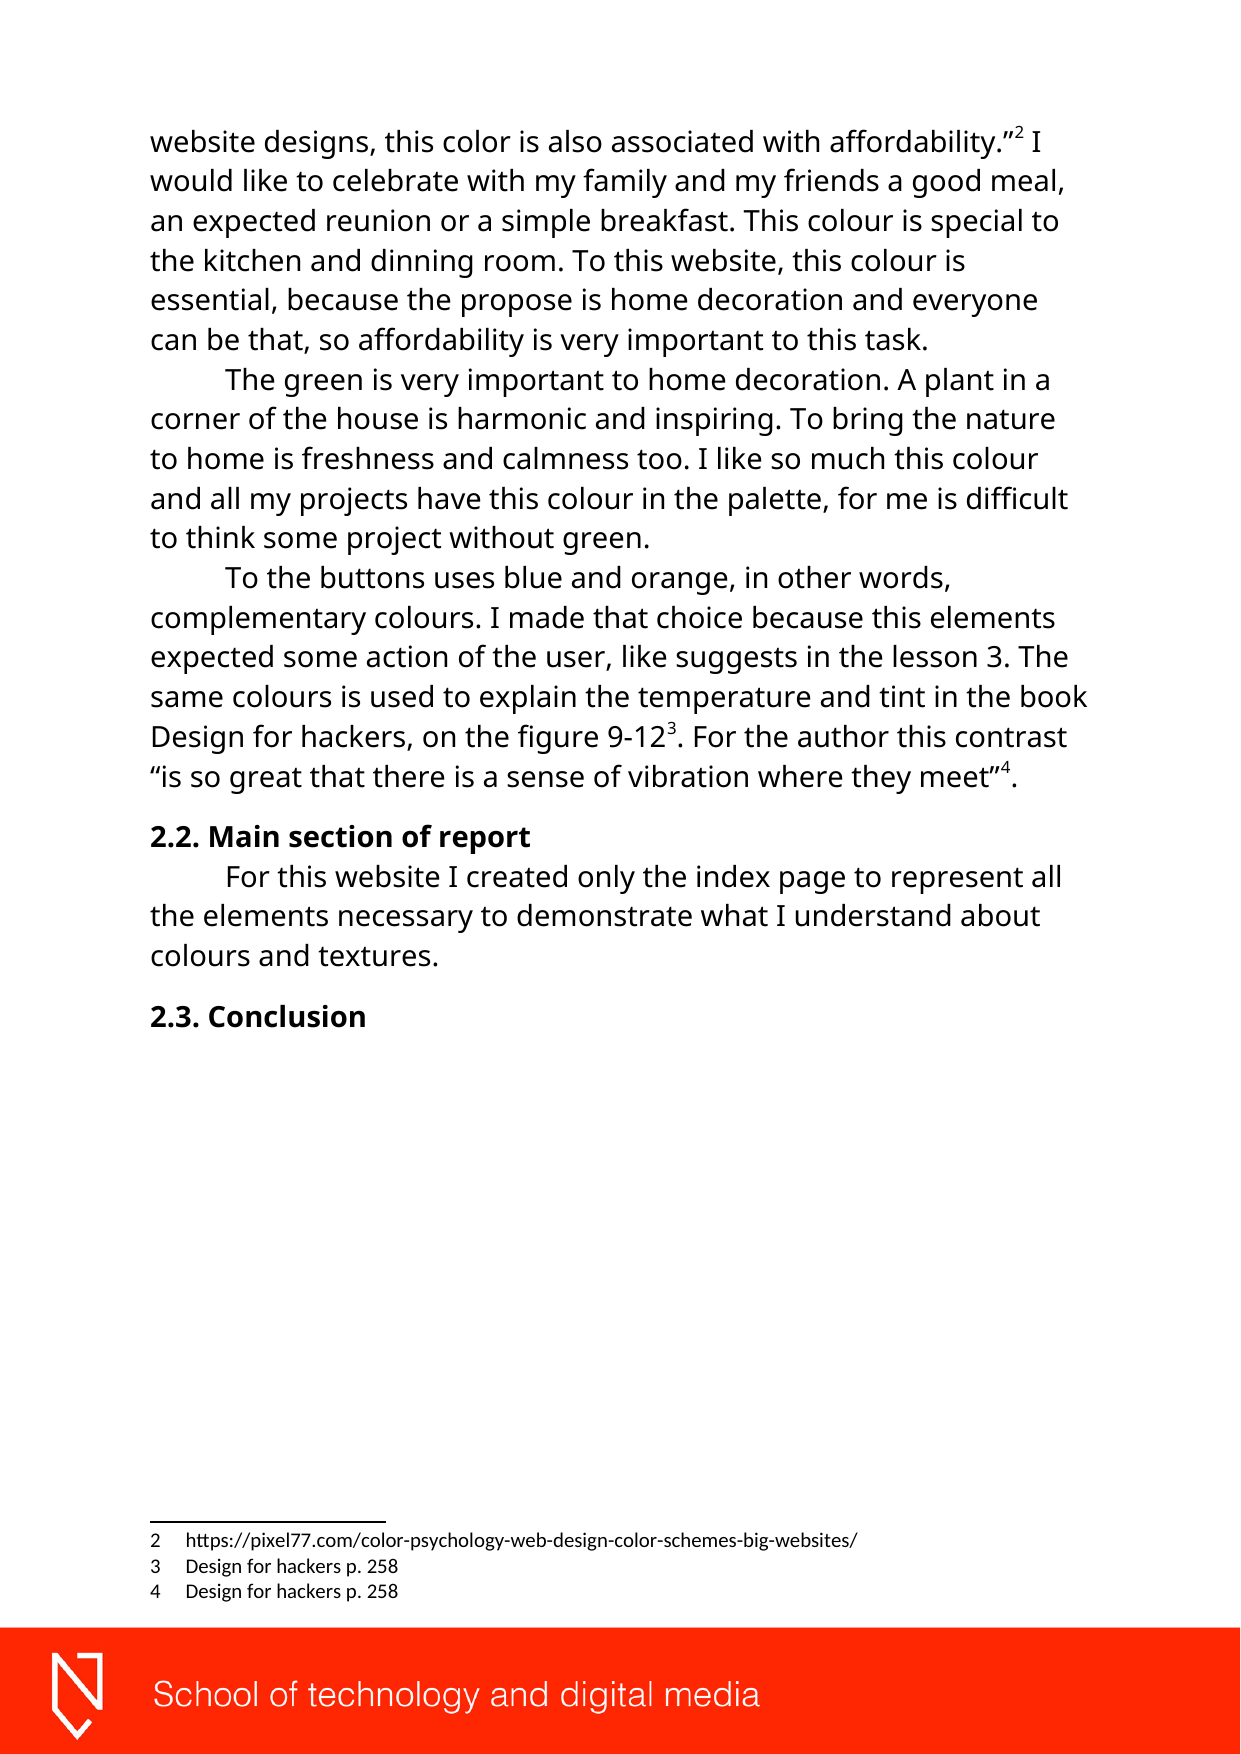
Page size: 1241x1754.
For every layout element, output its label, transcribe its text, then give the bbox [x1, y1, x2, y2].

text To the buttons uses blue and orange, in other words, complementary colours. I made that choice because this elements expected some action of the user, like suggests in the lesson 3. The same colours is used to explain the temperature and tint in the book Design for hackers, on the figure 9-12. For the author this contrast “is so great that there is a sense of vibration where they meet”. [150, 557, 1090, 796]
text For this website I created only the index page to represent all the elements necessary to demonstrate what I understand about colours and textures. [150, 856, 1090, 975]
text The green is very important to home decoration. A plant in a corner of the house is harmonic and inspiring. To bring the nature to home is freshness and calmness too. I like so much this colour and all my projects have this colour in the palette, for me is difficult to think some project without green. [150, 359, 1090, 557]
subtitle 2.2. Main section of report [150, 816, 1090, 856]
subtitle 2.3. Conclusion [150, 996, 1090, 1036]
picture [0, 1618, 1241, 1754]
text Design for hackers p. 258 [150, 1578, 1090, 1604]
text https://pixel77.com/color-psychology-web-design-color-schemes-big-websites/ [150, 1528, 1090, 1553]
text Design for hackers p. 258 [150, 1553, 1090, 1578]
text website designs, this color is also associated with affordability.” I would like to celebrate with my family and my friends a good meal, an expected reunion or a simple breakfast. This colour is special to the kitchen and dinning room. To this website, this colour is essential, because the propose is home decoration and everyone can be that, so affordability is very important to this task. [150, 121, 1090, 359]
